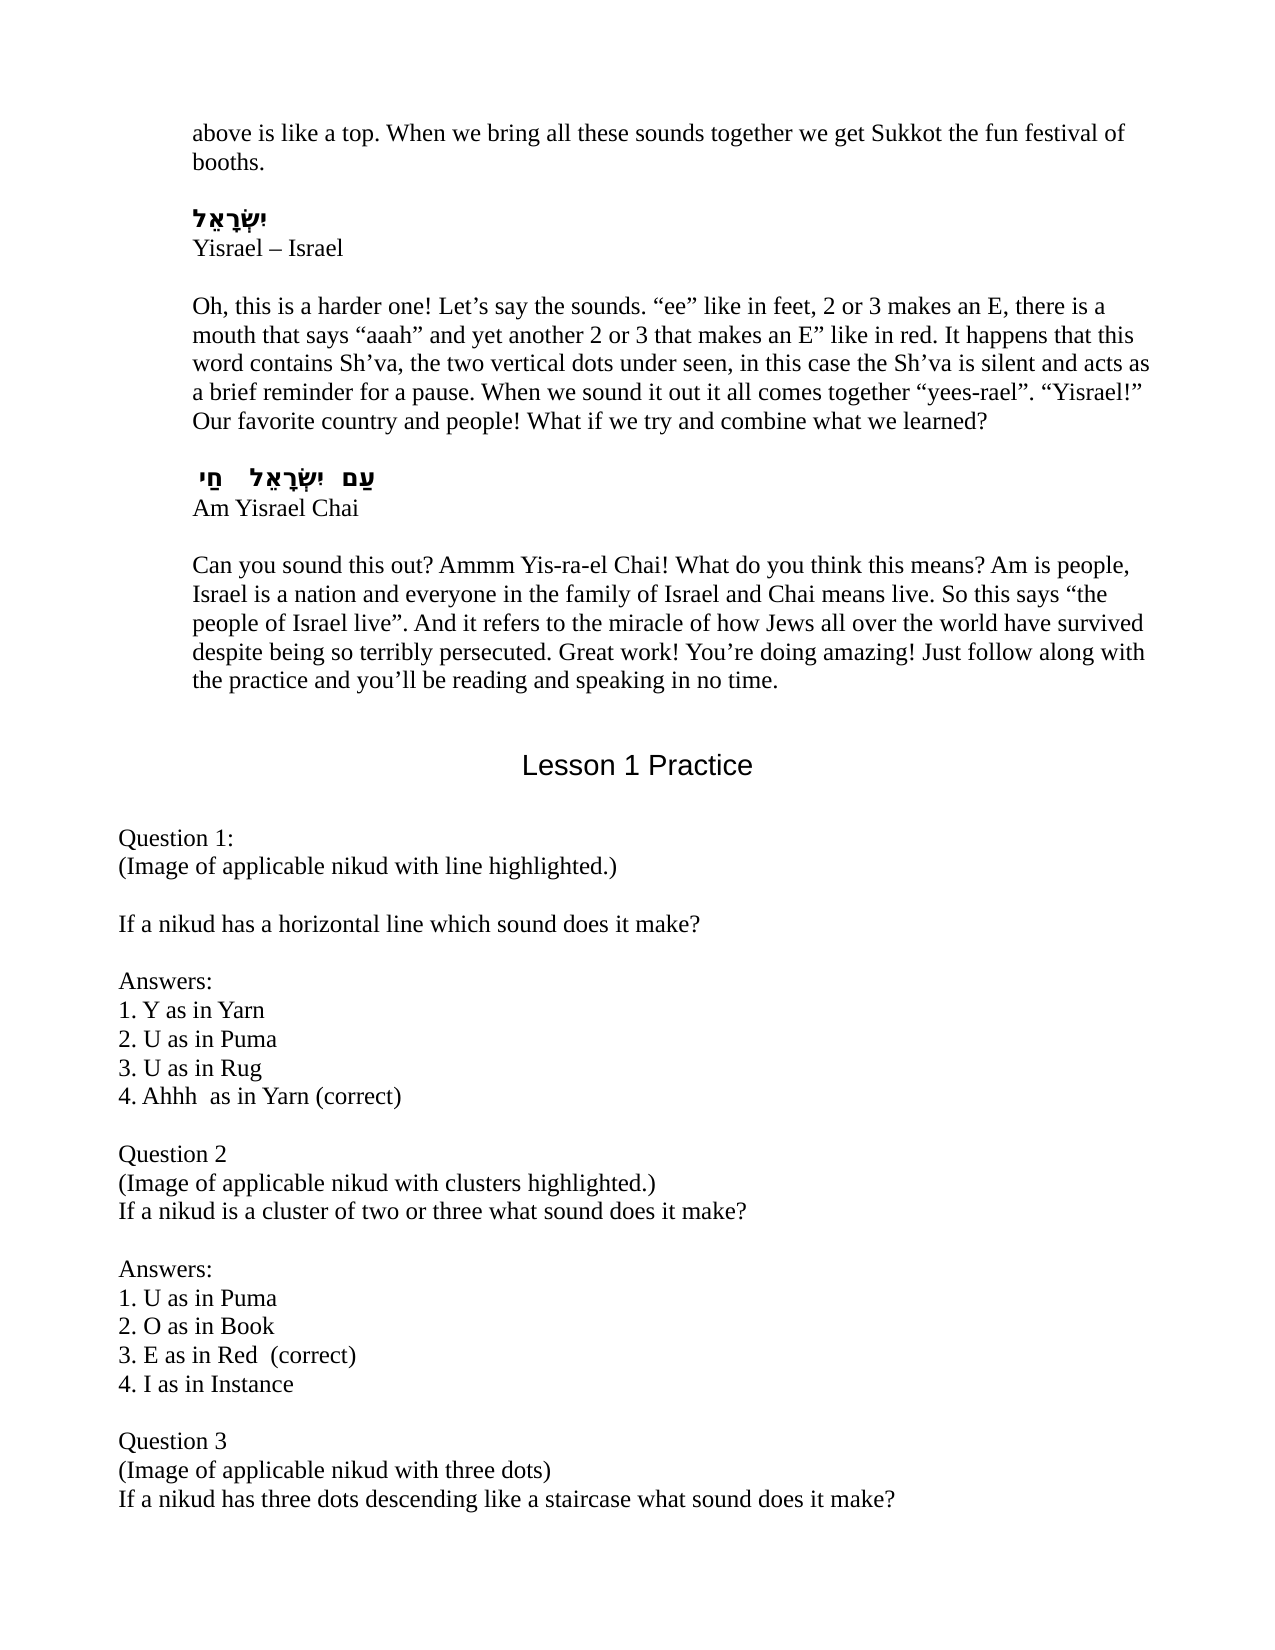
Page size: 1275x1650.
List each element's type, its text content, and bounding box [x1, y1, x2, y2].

text 2. O as in Book [118, 1311, 1157, 1340]
text 3. E as in Red (correct) [118, 1340, 1157, 1369]
text 1. Y as in Yarn [118, 995, 1157, 1024]
text If a nikud is a cluster of two or three what sound does it make? [118, 1196, 1157, 1225]
text (Image of applicable nikud with three dots) [118, 1455, 1157, 1484]
text 2. U as in Puma [118, 1024, 1157, 1053]
text 4. Ahhh as in Yarn (correct) [118, 1081, 1157, 1110]
text 4. I as in Instance [118, 1369, 1157, 1398]
text Oh, this is a harder one! Let’s say the sounds. “ee” like in feet, 2 or 3 makes an E, there is a mouth that says “aaah” and yet another 2 or 3 that makes an E” like in red. It happens that this word contains Sh’va, the two vertical dots under seen, in this case the Sh’va is silent and acts as a brief reminder for a pause. When we sound it out it all comes together “yees-rael”. “Yisrael!” Our favorite country and people! What if we try and combine what we learned? [192, 291, 1157, 435]
text Question 2 [118, 1139, 1157, 1168]
subtitle Lesson 1 Practice [118, 748, 1157, 781]
text If a nikud has three dots descending like a staircase what sound does it make? [118, 1484, 1157, 1513]
text Question 3 [118, 1426, 1157, 1455]
text יִשְׂרָאֵל [192, 204, 1157, 233]
text (Image of applicable nikud with line highlighted.) [118, 851, 1157, 880]
text If a nikud has a horizontal line which sound does it make? [118, 909, 1157, 938]
text above is like a top. When we bring all these sounds together we get Sukkot the fun festival of booths. [192, 118, 1157, 176]
text 3. U as in Rug [118, 1053, 1157, 1081]
text 1. U as in Puma [118, 1283, 1157, 1311]
text Answers: [118, 966, 1157, 995]
text (Image of applicable nikud with clusters highlighted.) [118, 1168, 1157, 1196]
text עַם יִשְׂרָאֵל חַי [192, 463, 1157, 493]
text Can you sound this out? Ammm Yis-ra-el Chai! What do you think this means? Am is people, Israel is a nation and everyone in the family of Israel and Chai means live. So this says “the people of Israel live”. And it refers to the miracle of how Jews all over the world have survived despite being so terribly persecuted. Great work! You’re doing amazing! Just follow along with the practice and you’ll be reading and speaking in no time. [192, 550, 1157, 694]
text Answers: [118, 1254, 1157, 1283]
text Am Yisrael Chai [192, 493, 1157, 522]
text Question 1: [118, 823, 1157, 851]
text Yisrael – Israel [192, 233, 1157, 262]
